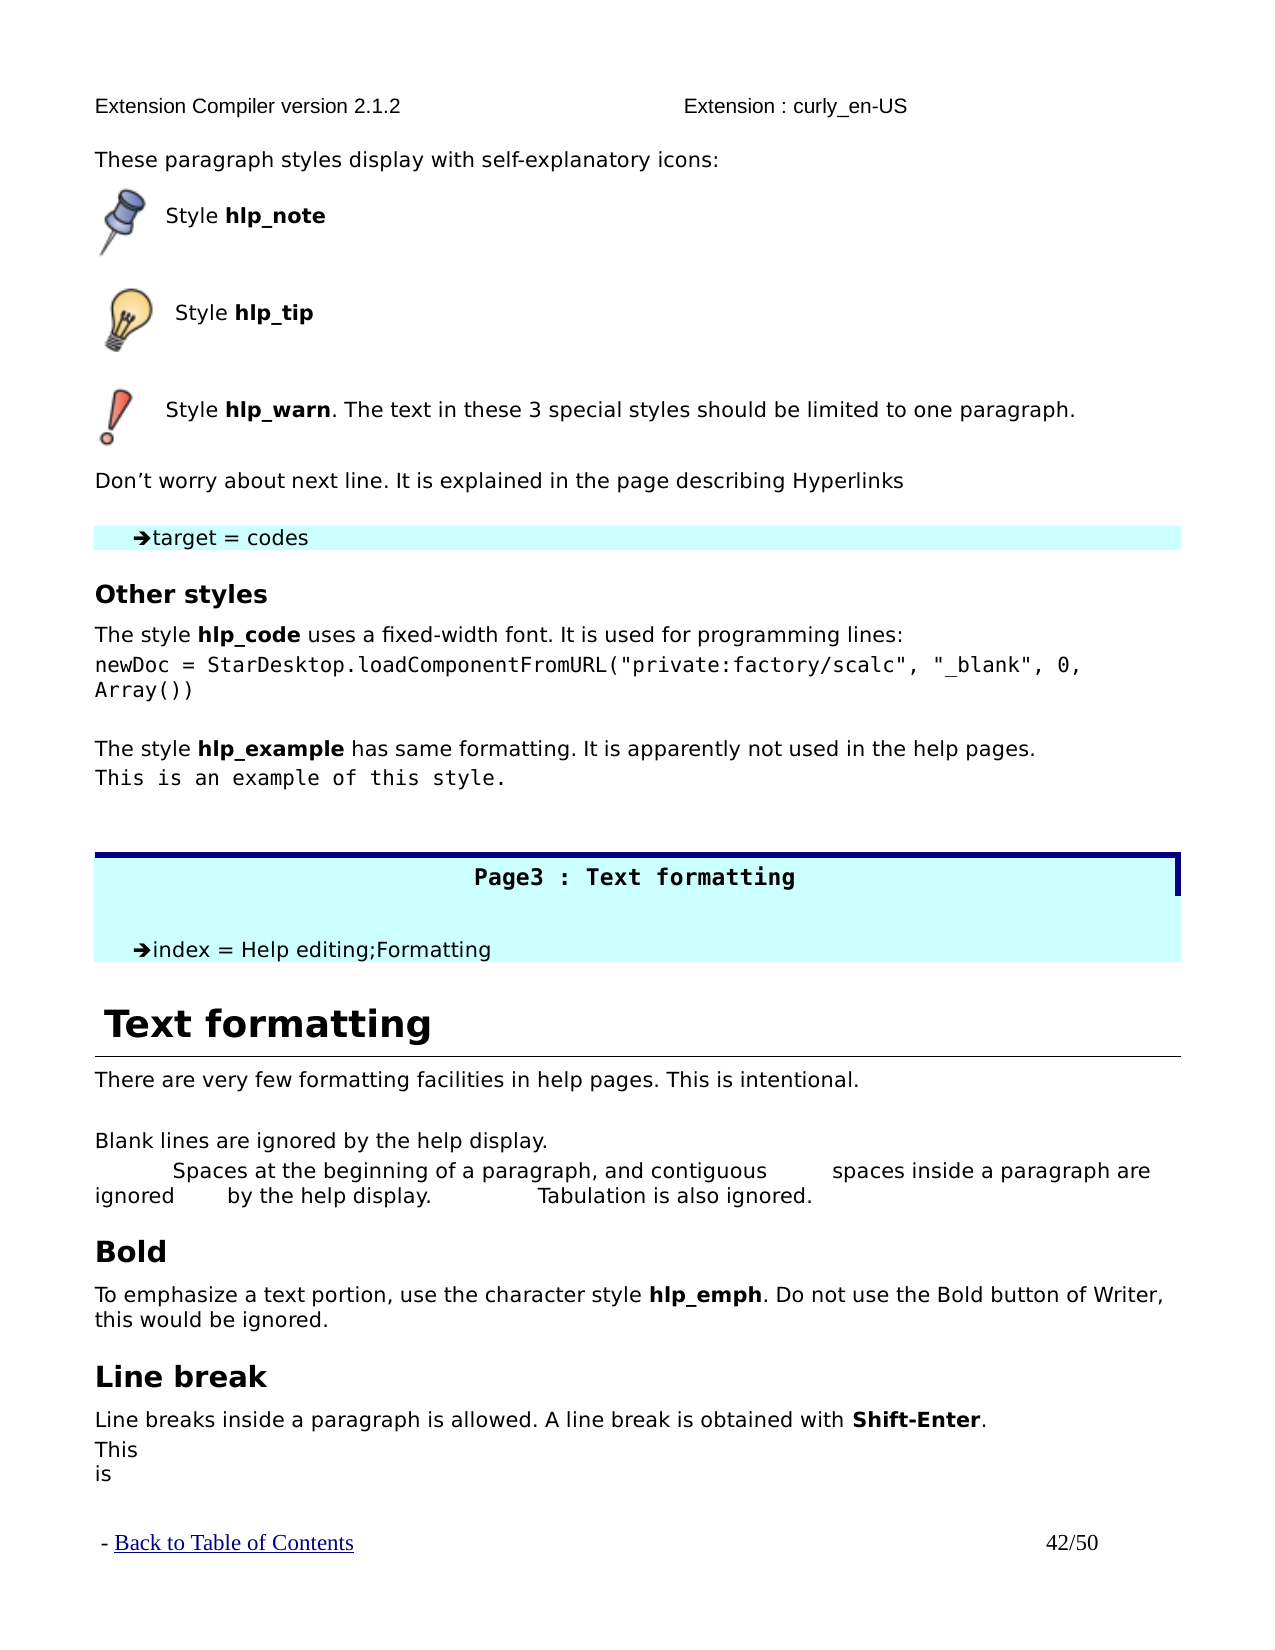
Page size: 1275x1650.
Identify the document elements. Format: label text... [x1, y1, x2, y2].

text Line break [94, 1360, 1181, 1394]
picture [95, 284, 163, 357]
picture [95, 382, 138, 453]
text Blank lines are ignored by the help display. [94, 1129, 1181, 1153]
list target = codes [94, 526, 1181, 550]
text Bold [94, 1236, 1181, 1270]
text There are very few formatting facilities in help pages. This is intentional. [94, 1068, 1181, 1093]
picture [95, 187, 151, 259]
text The style hlp_code uses a fixed-width font. It is used for programming lines: [94, 623, 1181, 648]
text To emphasize a text portion, use the character style hlp_emph. Do not use the Bold button of Writer, this would be ignored. [94, 1283, 1181, 1332]
list Style hlp_tip [94, 283, 1181, 358]
list index = Help editing;Formatting [94, 938, 1181, 962]
text Page3 : Text formatting [94, 853, 1175, 896]
list Style hlp_note [151, 187, 1181, 259]
text These paragraph styles display with self-explanatory icons: [94, 147, 1181, 172]
text newDoc = StarDesktop.loadComponentFromURL("private:factory/scalc", "_blank", 0, Array()) [94, 653, 1181, 702]
text Line breaks inside a paragraph is allowed. A line break is obtained with Shift-Enter. [94, 1407, 1181, 1432]
list Style hlp_warn. The text in these 3 special styles should be limited to one paragraph. [94, 381, 1181, 454]
text Other styles [94, 581, 1181, 610]
text Don’t worry about next line. It is explained in the page describing Hyperlinks [94, 469, 1181, 493]
text Spaces at the beginning of a paragraph, and contiguous spaces inside a paragraph are ignored by the help display. Tabulation is also ignored. [94, 1159, 1181, 1208]
text The style hlp_example has same formatting. It is apparently not used in the help pages. [94, 737, 1181, 761]
text This is [94, 1438, 1181, 1487]
text Text formatting [94, 993, 1181, 1056]
text This is an example of this style. [94, 766, 1181, 791]
